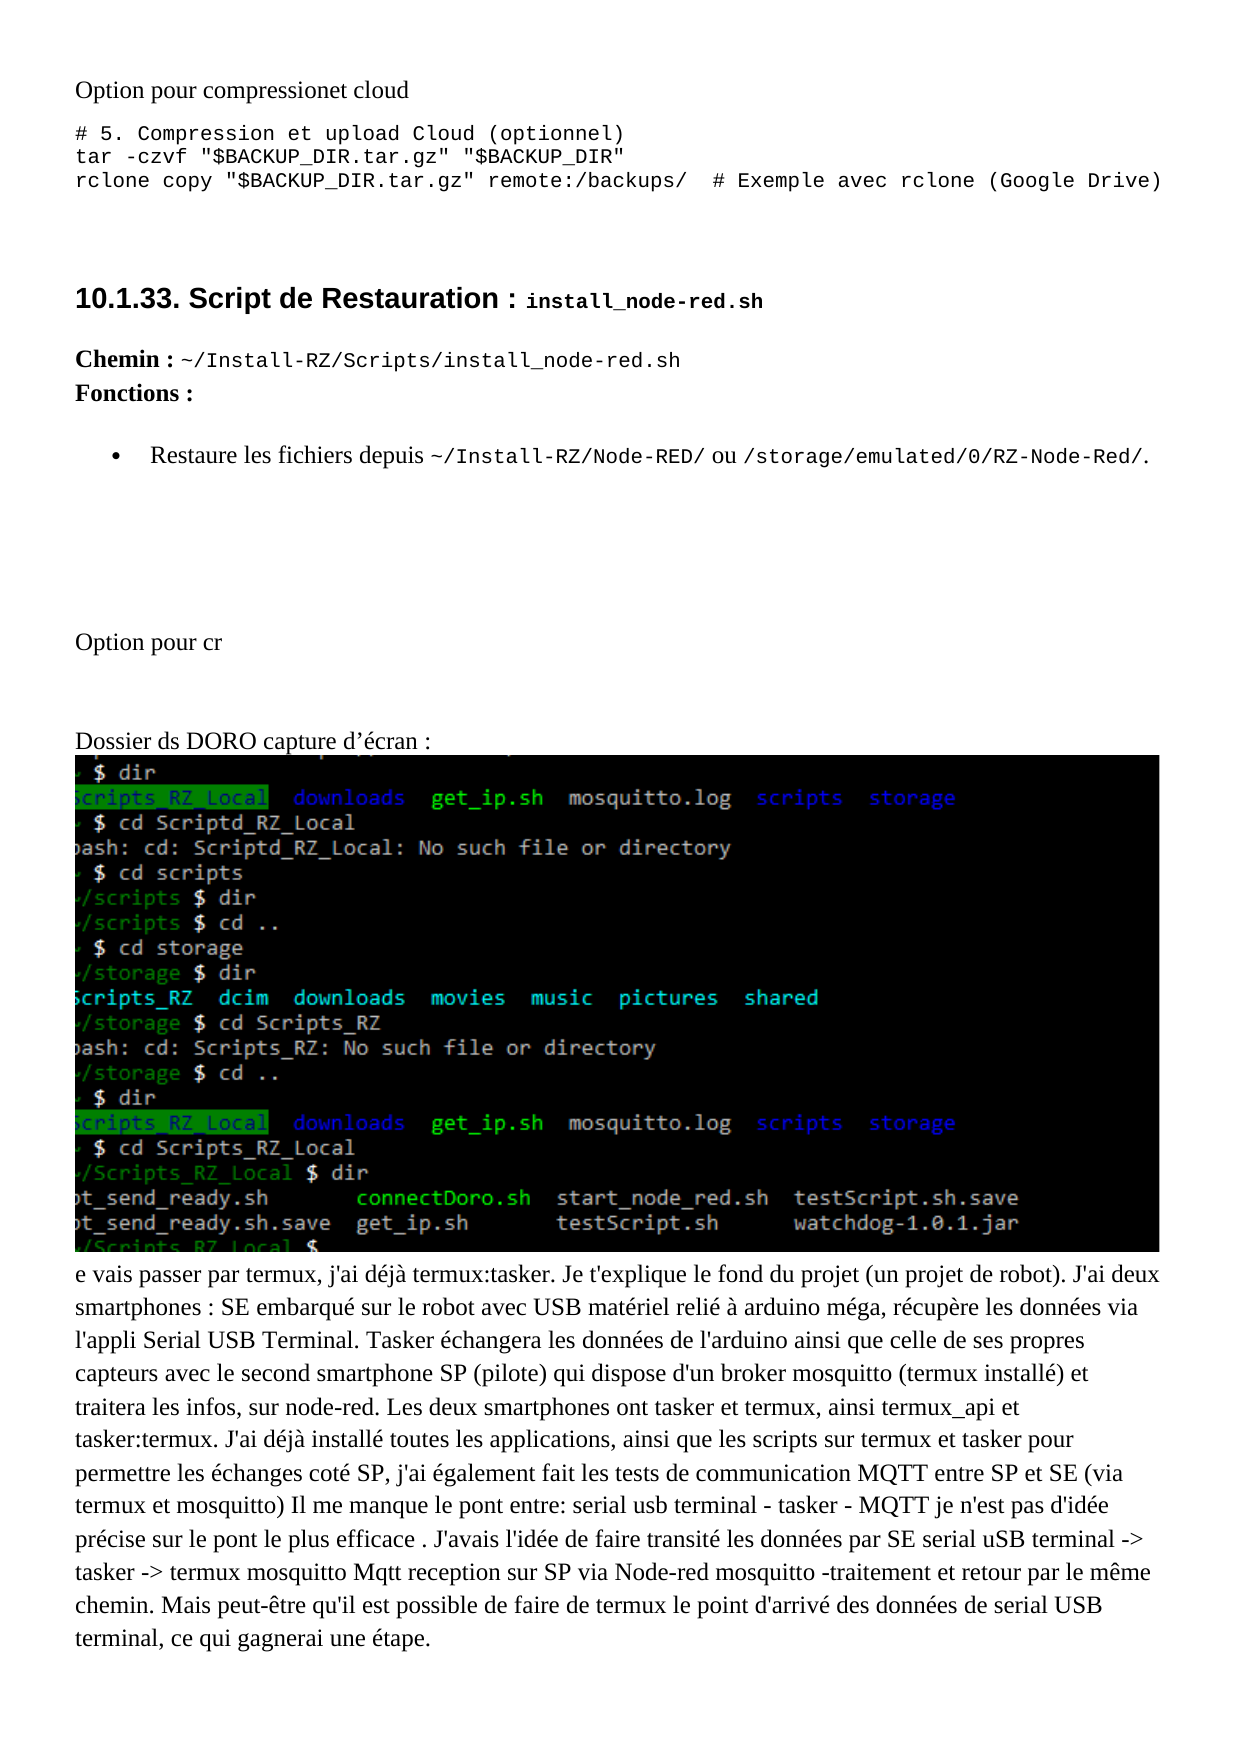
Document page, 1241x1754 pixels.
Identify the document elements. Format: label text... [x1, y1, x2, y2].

list Restaure les fichiers depuis ~/Install-RZ/Node-RED/ ou /storage/emulated/0/RZ-Node-Red/. [112, 440, 1165, 469]
picture [75, 755, 1160, 1252]
text Option pour compressionet cloud [75, 75, 1165, 104]
text rclone copy "$BACKUP_DIR.tar.gz" remote:/backups/ # Exemple avec rclone (Google Drive) [75, 170, 1165, 194]
text e vais passer par termux, j'ai déjà termux:tasker. Je t'explique le fond du projet (un projet de robot). J'ai deux smartphones : SE embarqué sur le robot avec USB matériel relié à arduino méga, récupère les données via l'appli Serial USB Terminal. Tasker échangera les données de l'arduino ainsi que celle de ses propres capteurs avec le second smartphone SP (pilote) qui dispose d'un broker mosquitto (termux installé) et traitera les infos, sur node-red. Les deux smartphones ont tasker et termux, ainsi termux_api et tasker:termux. J'ai déjà installé toutes les applications, ainsi que les scripts sur termux et tasker pour permettre les échanges coté SP, j'ai également fait les tests de communication MQTT entre SP et SE (via termux et mosquitto) Il me manque le pont entre: serial usb terminal - tasker - MQTT je n'est pas d'idée précise sur le pont le plus efficace . J'avais l'idée de faire transité les données par SE serial uSB terminal -> tasker -> termux mosquitto Mqtt reception sur SP via Node-red mosquitto -traitement et retour par le même chemin. Mais peut-être qu'il est possible de faire de termux le point d'arrivé des données de serial USB terminal, ce qui gagnerai une étape. [75, 821, 1165, 1651]
text tar -czvf "$BACKUP_DIR.tar.gz" "$BACKUP_DIR" [75, 146, 1165, 170]
text # 5. Compression et upload Cloud (optionnel) [75, 123, 1165, 146]
text Chemin : ~/Install-RZ/Scripts/install_node-red.sh Fonctions : [75, 344, 1165, 406]
text Option pour cr Dossier ds DORO capture d’écran : [75, 627, 1165, 787]
subtitle 10.1.33. Script de Restauration : install_node-red.sh [75, 281, 1165, 314]
